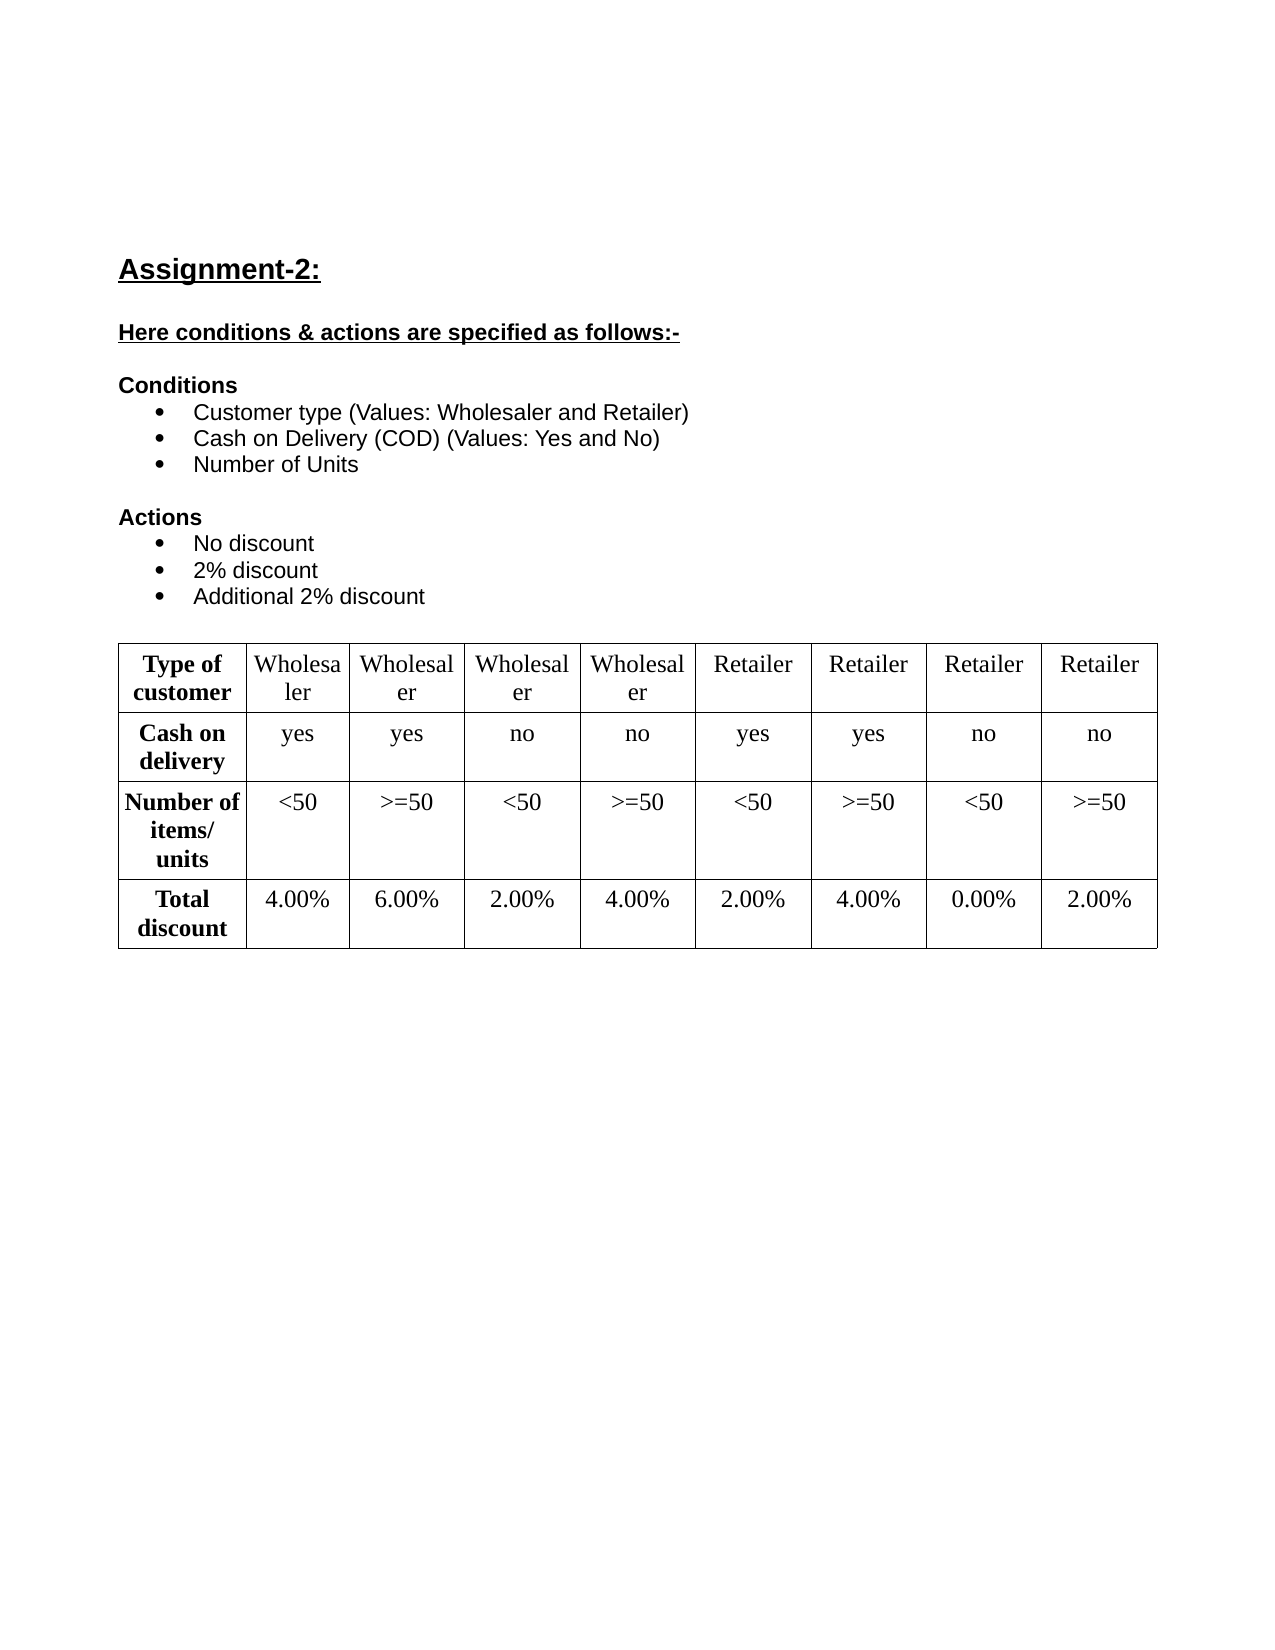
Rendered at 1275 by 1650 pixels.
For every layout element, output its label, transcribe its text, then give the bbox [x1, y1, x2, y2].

table_header Retailer [927, 644, 1041, 712]
table_cell 4.00% [247, 880, 349, 948]
table_header Retailer [812, 644, 926, 712]
table_cell >=50 [1042, 782, 1157, 879]
table_cell <50 [465, 782, 580, 879]
table_cell <50 [696, 782, 811, 879]
table_cell 2.00% [1042, 880, 1157, 948]
table_cell >=50 [581, 782, 695, 879]
table_cell <50 [247, 782, 349, 879]
table_header Retailer [1042, 644, 1157, 712]
table_cell 4.00% [581, 880, 695, 948]
table_cell no [465, 713, 580, 781]
table_cell 4.00% [812, 880, 926, 948]
text Conditions [118, 372, 1157, 398]
table_cell 2.00% [465, 880, 580, 948]
text Here conditions & actions are specified as follows:- [118, 319, 1157, 346]
table_cell no [1042, 713, 1157, 781]
table_header Type of customer [119, 644, 246, 712]
table_cell yes [247, 713, 349, 781]
table_cell Number of items/ units [119, 782, 246, 879]
table_cell no [581, 713, 695, 781]
table_cell yes [812, 713, 926, 781]
list Number of Units [156, 451, 1157, 477]
table_cell 0.00% [927, 880, 1041, 948]
table_cell yes [350, 713, 464, 781]
table_cell Total discount [119, 880, 246, 948]
table_header Wholesaler [350, 644, 464, 712]
table_header Wholesaler [581, 644, 695, 712]
table_cell yes [696, 713, 811, 781]
list Customer type (Values: Wholesaler and Retailer) [156, 398, 1157, 425]
list Cash on Delivery (COD) (Values: Yes and No) [156, 425, 1157, 451]
table_cell 6.00% [350, 880, 464, 948]
text Actions [118, 504, 1157, 530]
text Assignment-2: [118, 252, 1157, 286]
table_cell Cash on delivery [119, 713, 246, 781]
list Additional 2% discount [156, 583, 1157, 609]
list 2% discount [156, 557, 1157, 583]
table_header Wholesaler [465, 644, 580, 712]
list No discount [156, 530, 1157, 557]
table_header Retailer [696, 644, 811, 712]
table_cell 2.00% [696, 880, 811, 948]
table_cell >=50 [812, 782, 926, 879]
table_cell <50 [927, 782, 1041, 879]
table_cell no [927, 713, 1041, 781]
table_cell >=50 [350, 782, 464, 879]
table_header Wholesaler [247, 644, 349, 712]
